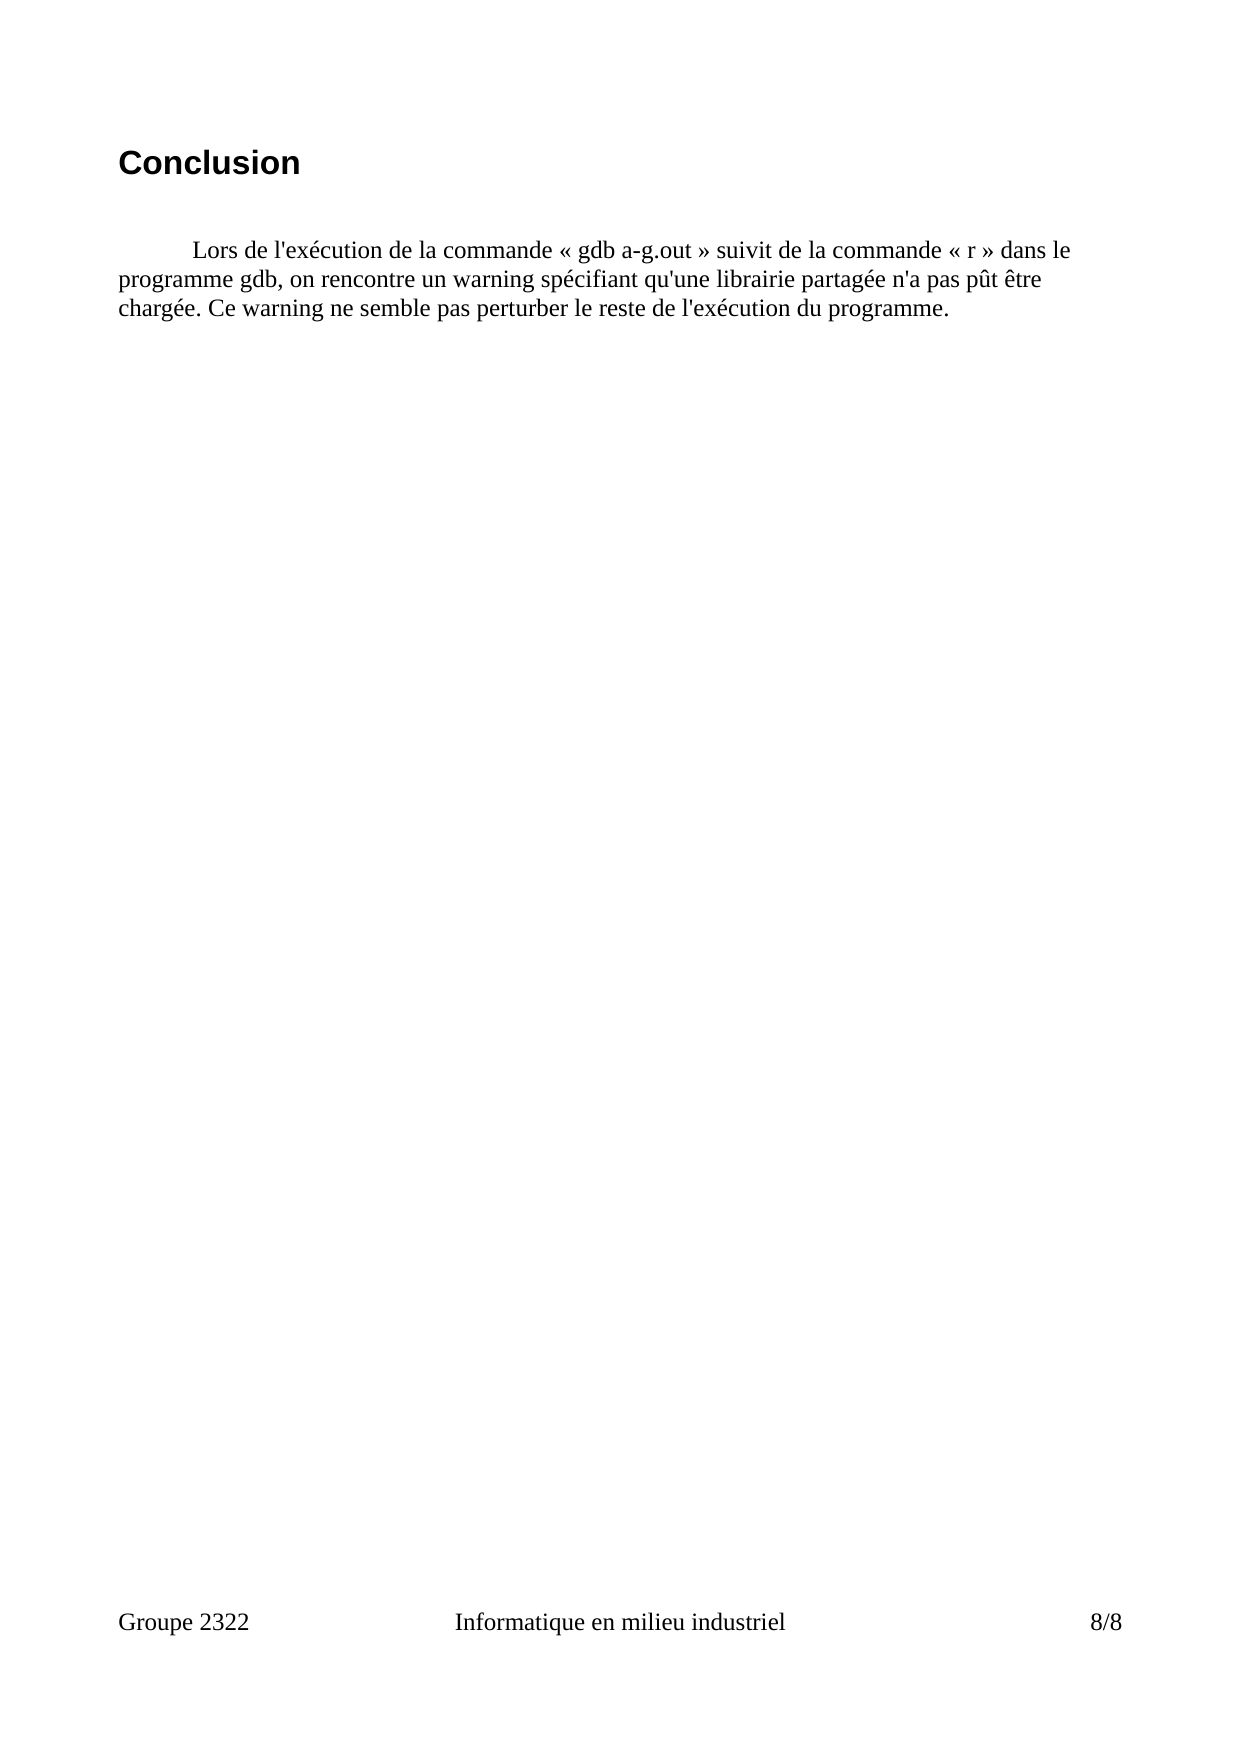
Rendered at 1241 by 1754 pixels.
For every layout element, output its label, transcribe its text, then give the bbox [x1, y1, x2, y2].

text Lors de l'exécution de la commande « gdb a-g.out » suivit de la commande « r » dans le programme gdb, on rencontre un warning spécifiant qu'une librairie partagée n'a pas pût être chargée. Ce warning ne semble pas perturber le reste de l'exécution du programme. [118, 236, 1122, 322]
subtitle Conclusion [118, 143, 1122, 182]
